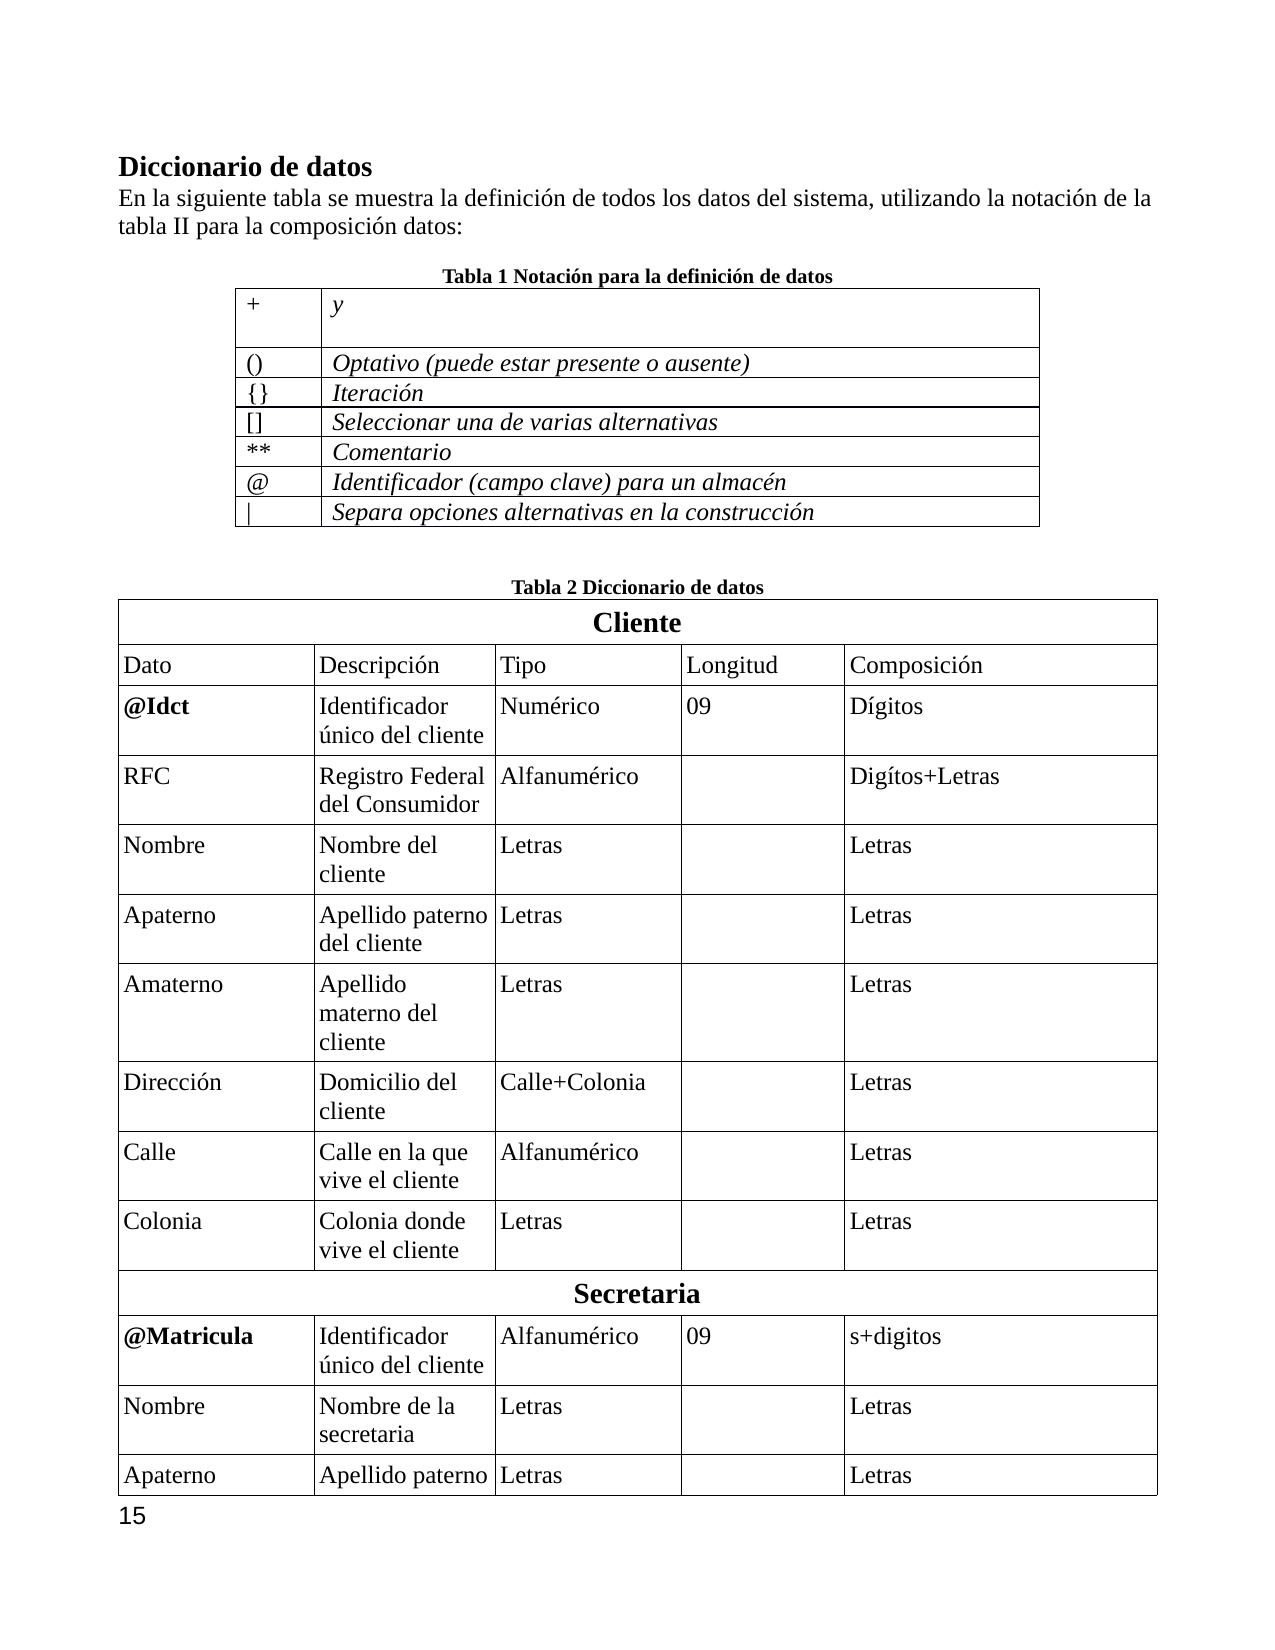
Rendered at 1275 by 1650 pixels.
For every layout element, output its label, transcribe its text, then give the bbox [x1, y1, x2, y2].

table_cell 09 [682, 1316, 844, 1384]
table_cell Longitud [682, 645, 844, 685]
table_cell [682, 1386, 844, 1454]
table_cell [682, 1201, 844, 1269]
table_cell [682, 1062, 844, 1131]
table_cell Calle en la que vive el cliente [315, 1132, 495, 1200]
table_cell Tipo [496, 645, 681, 685]
table_cell Letras [496, 825, 681, 893]
table_cell Letras [496, 1386, 681, 1454]
table_cell [682, 825, 844, 893]
table_cell Secretaria [119, 1271, 1157, 1315]
table_cell [682, 756, 844, 824]
table_cell Alfanumérico [496, 756, 681, 824]
table_cell RFC [119, 756, 314, 824]
table_cell Identificador (campo clave) para un almacén [322, 467, 1039, 496]
table_cell Dígitos [845, 686, 1157, 754]
table_cell Apaterno [119, 895, 314, 963]
table_cell Identificador único del cliente [315, 686, 495, 754]
text En la siguiente tabla se muestra la definición de todos los datos del sistema, utilizando la notación de la tabla II para la composición datos: [118, 183, 1157, 240]
table_cell Letras [845, 895, 1157, 963]
table_header + [236, 289, 321, 347]
table_cell Letras [845, 1386, 1157, 1454]
table_cell Alfanumérico [496, 1316, 681, 1384]
text Tabla 2 Diccionario de datos [118, 575, 1157, 599]
table_cell [682, 1455, 844, 1495]
table_cell Dato [119, 645, 314, 685]
table_cell {} [236, 378, 321, 406]
table_cell 09 [682, 686, 844, 754]
table_cell () [236, 348, 321, 377]
table_cell s+digitos [845, 1316, 1157, 1384]
table_cell Separa opciones alternativas en la construcción [322, 497, 1039, 526]
table_cell Letras [845, 1201, 1157, 1269]
table_cell Digítos+Letras [845, 756, 1157, 824]
table_cell Registro Federal del Consumidor [315, 756, 495, 824]
table_cell Letras [845, 1132, 1157, 1200]
table_cell Composición [845, 645, 1157, 685]
table_cell Calle [119, 1132, 314, 1200]
table_cell Nombre de la secretaria [315, 1386, 495, 1454]
table_cell [682, 1132, 844, 1200]
table_cell Letras [845, 1062, 1157, 1131]
table_cell Letras [845, 825, 1157, 893]
table_cell Nombre [119, 1386, 314, 1454]
table_cell Letras [845, 1455, 1157, 1495]
table_cell Amaterno [119, 964, 314, 1061]
table_cell Calle+Colonia [496, 1062, 681, 1131]
text Tabla 1 Notación para la definición de datos [118, 264, 1157, 288]
table_cell Optativo (puede estar presente o ausente) [322, 348, 1039, 377]
table_cell Letras [496, 964, 681, 1061]
table_cell Comentario [322, 437, 1039, 466]
table_cell Apellido materno del cliente [315, 964, 495, 1061]
table_cell | [236, 497, 321, 526]
table_cell ** [236, 437, 321, 466]
table_header y [322, 289, 1039, 347]
table_cell [682, 964, 844, 1061]
table_cell Numérico [496, 686, 681, 754]
table_cell Nombre [119, 825, 314, 893]
table_cell Descripción [315, 645, 495, 685]
table_cell Seleccionar una de varias alternativas [322, 408, 1039, 436]
table_cell Letras [496, 1455, 681, 1495]
table_cell Letras [496, 1201, 681, 1269]
table_cell Colonia donde vive el cliente [315, 1201, 495, 1269]
table_header Cliente [119, 600, 1157, 644]
table_cell @ [236, 467, 321, 496]
table_cell Apaterno [119, 1455, 314, 1495]
table_cell Domicilio del cliente [315, 1062, 495, 1131]
table_cell [] [236, 408, 321, 436]
table_cell Identificador único del cliente [315, 1316, 495, 1384]
table_cell Iteración [322, 378, 1039, 406]
table_cell @Matricula [119, 1316, 314, 1384]
table_cell Apellido paterno del cliente [315, 895, 495, 963]
table_cell Dirección [119, 1062, 314, 1131]
text Diccionario de datos [118, 149, 1157, 183]
table_cell @Idct [119, 686, 314, 754]
table_cell Nombre del cliente [315, 825, 495, 893]
table_cell Apellido paterno [315, 1455, 495, 1495]
table_cell [682, 895, 844, 963]
table_cell Colonia [119, 1201, 314, 1269]
table_cell Alfanumérico [496, 1132, 681, 1200]
table_cell Letras [496, 895, 681, 963]
table_cell Letras [845, 964, 1157, 1061]
